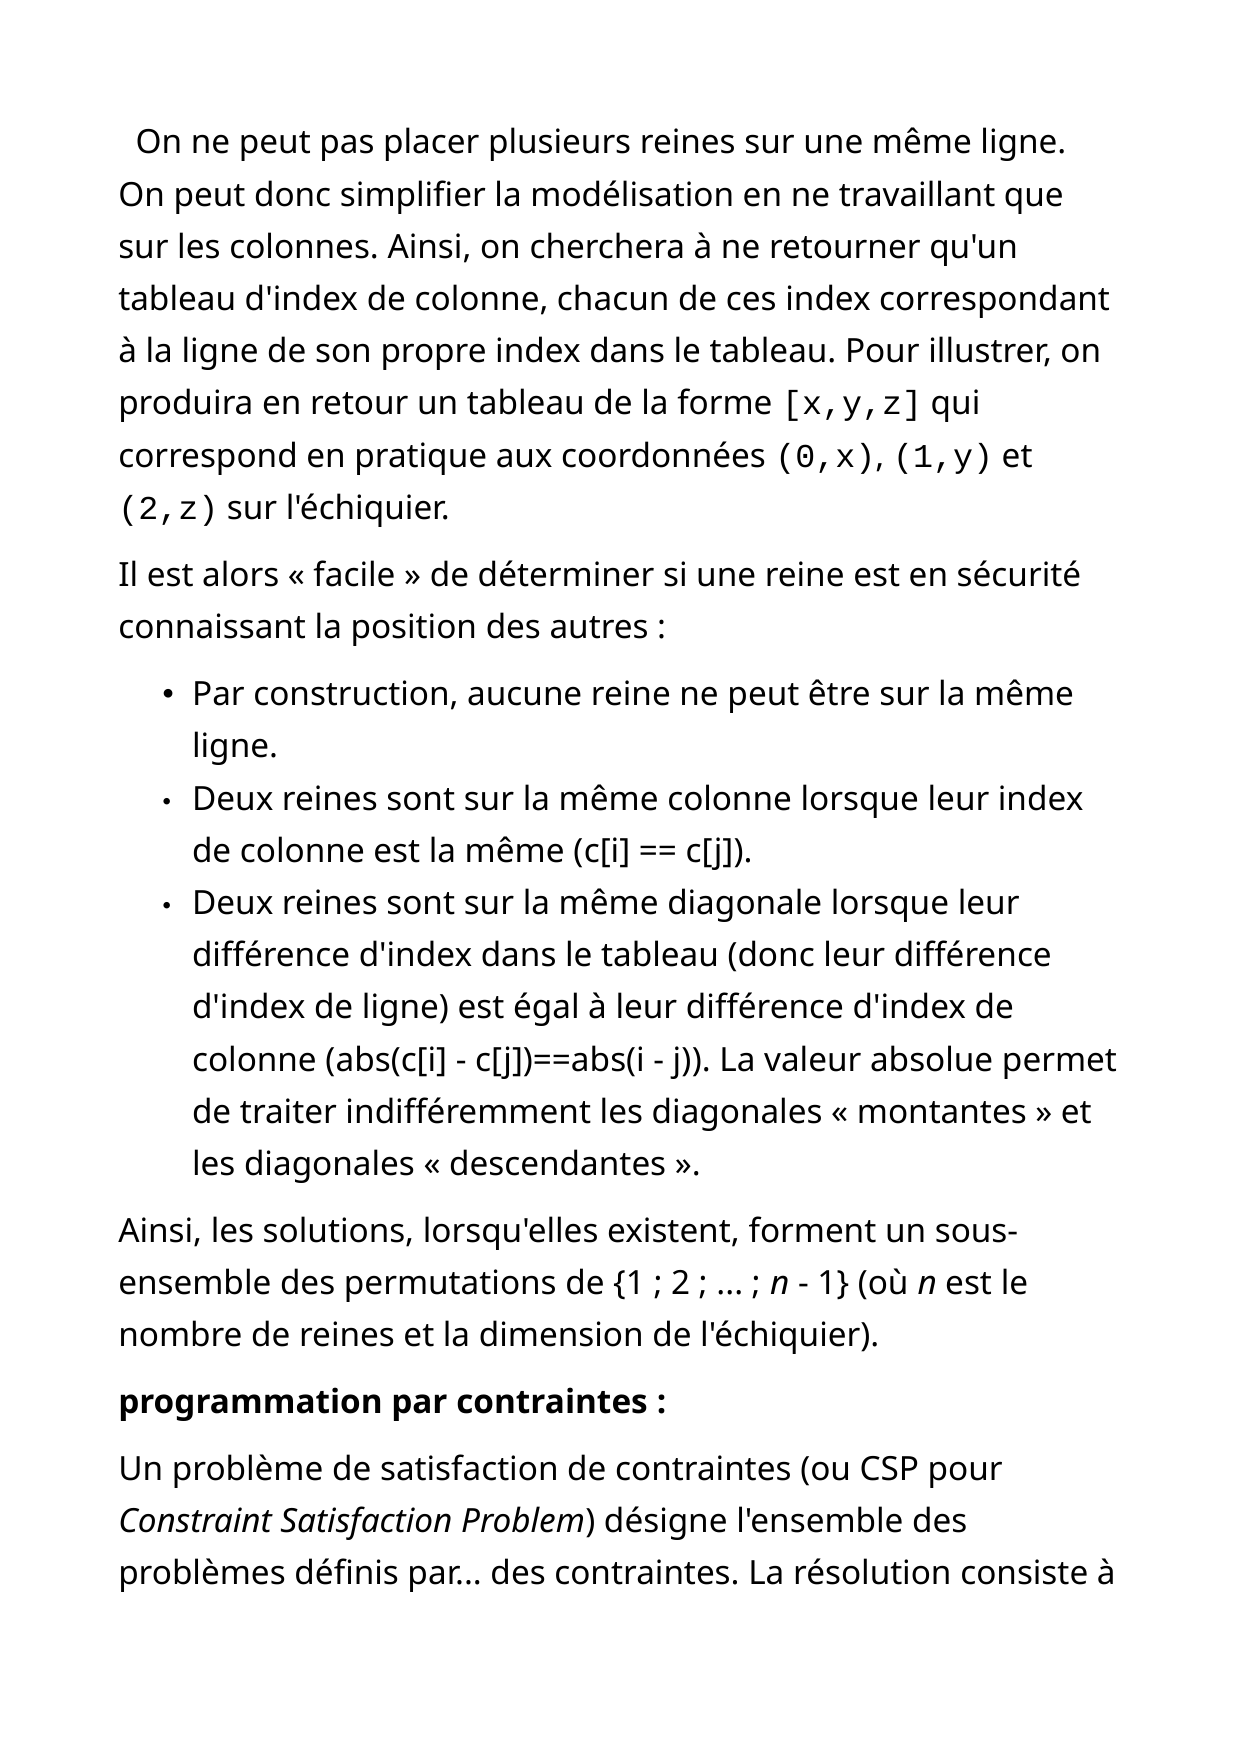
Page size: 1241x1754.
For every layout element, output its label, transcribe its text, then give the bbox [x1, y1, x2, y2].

list Deux reines sont sur la même colonne lorsque leur index de colonne est la même (c[i] == c[j]). [162, 774, 1122, 872]
text On ne peut pas placer plusieurs reines sur une même ligne. On peut donc simplifier la modélisation en ne travaillant que sur les colonnes. Ainsi, on cherchera à ne retourner qu'un tableau d'index de colonne, chacun de ces index correspondant à la ligne de son propre index dans le tableau. Pour illustrer, on produira en retour un tableau de la forme [x,y,z] qui correspond en pratique aux coordonnées (0,x), (1,y) et (2,z) sur l'échiquier. [118, 118, 1122, 530]
list Deux reines sont sur la même diagonale lorsque leur différence d'index dans le tableau (donc leur différence d'index de ligne) est égal à leur différence d'index de colonne (abs(c[i] - c[j])==abs(i - j)). La valeur absolue permet de traiter indifféremment les diagonales « montantes » et les diagonales « descendantes ». [162, 879, 1122, 1185]
text Ainsi, les solutions, lorsqu'elles existent, forment un sous-ensemble des permutations de {1 ; 2 ; ... ; n - 1} (où n est le nombre de reines et la dimension de l'échiquier). [118, 1207, 1122, 1356]
text Un problème de satisfaction de contraintes (ou CSP pour Constraint Satisfaction Problem) désigne l'ensemble des problèmes définis par... des contraintes. La résolution consiste à [118, 1444, 1122, 1594]
list Par construction, aucune reine ne peut être sur la même ligne. [162, 670, 1122, 768]
text programmation par contraintes : [118, 1378, 1122, 1423]
text Il est alors « facile » de déterminer si une reine est en sécurité connaissant la position des autres : [118, 551, 1122, 649]
